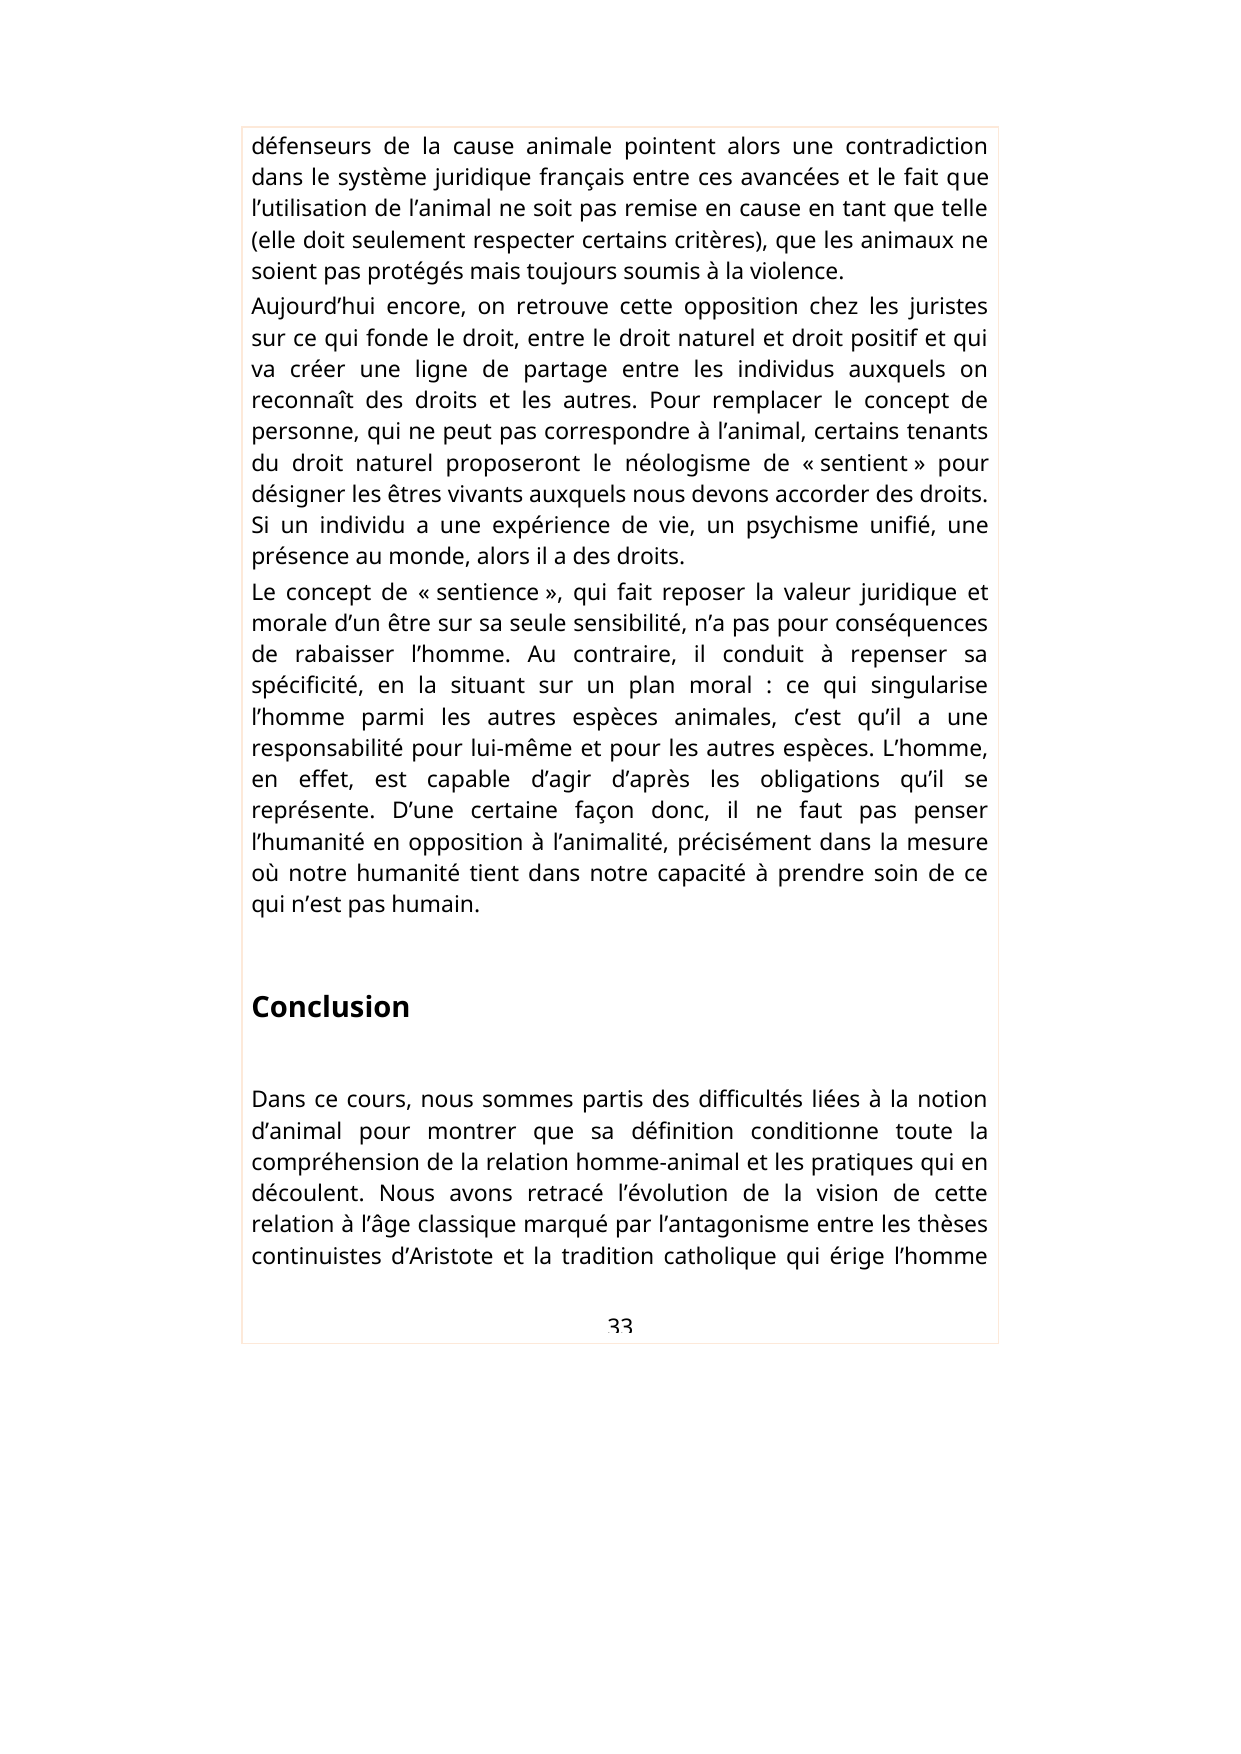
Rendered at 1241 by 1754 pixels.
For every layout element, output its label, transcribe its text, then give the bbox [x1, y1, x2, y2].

subtitle Conclusion [251, 986, 989, 1026]
text Dans ce cours, nous sommes partis des difficultés liées à la notion d’animal pour montrer que sa définition conditionne toute la compréhension de la relation homme-animal et les pratiques qui en découlent. Nous avons retracé l’évolution de la vision de cette relation à l’âge classique marqué par l’antagonisme entre les thèses continuistes d’Aristote et la tradition catholique qui érige l’homme [251, 1083, 989, 1271]
text Le concept de « sentience », qui fait reposer la valeur juridique et morale d’un être sur sa seule sensibilité, n’a pas pour conséquences de rabaisser l’homme. Au contraire, il conduit à repenser sa spécificité, en la situant sur un plan moral : ce qui singularise l’homme parmi les autres espèces animales, c’est qu’il a une responsabilité pour lui-même et pour les autres espèces. L’homme, en effet, est capable d’agir d’après les obligations qu’il se représente. D’une certaine façon donc, il ne faut pas penser l’humanité en opposition à l’animalité, précisément dans la mesure où notre humanité tient dans notre capacité à prendre soin de ce qui n’est pas humain. [251, 576, 989, 919]
text défenseurs de la cause animale pointent alors une contradiction dans le système juridique français entre ces avancées et le fait que l’utilisation de l’animal ne soit pas remise en cause en tant que telle (elle doit seulement respecter certains critères), que les animaux ne soient pas protégés mais toujours soumis à la violence. [251, 130, 989, 286]
text Aujourd’hui encore, on retrouve cette opposition chez les juristes sur ce qui fonde le droit, entre le droit naturel et droit positif et qui va créer une ligne de partage entre les individus auxquels on reconnaît des droits et les autres. Pour remplacer le concept de personne, qui ne peut pas correspondre à l’animal, certains tenants du droit naturel proposeront le néologisme de « sentient » pour désigner les êtres vivants auxquels nous devons accorder des droits. Si un individu a une expérience de vie, un psychisme unifié, une présence au monde, alors il a des droits. [251, 290, 989, 572]
